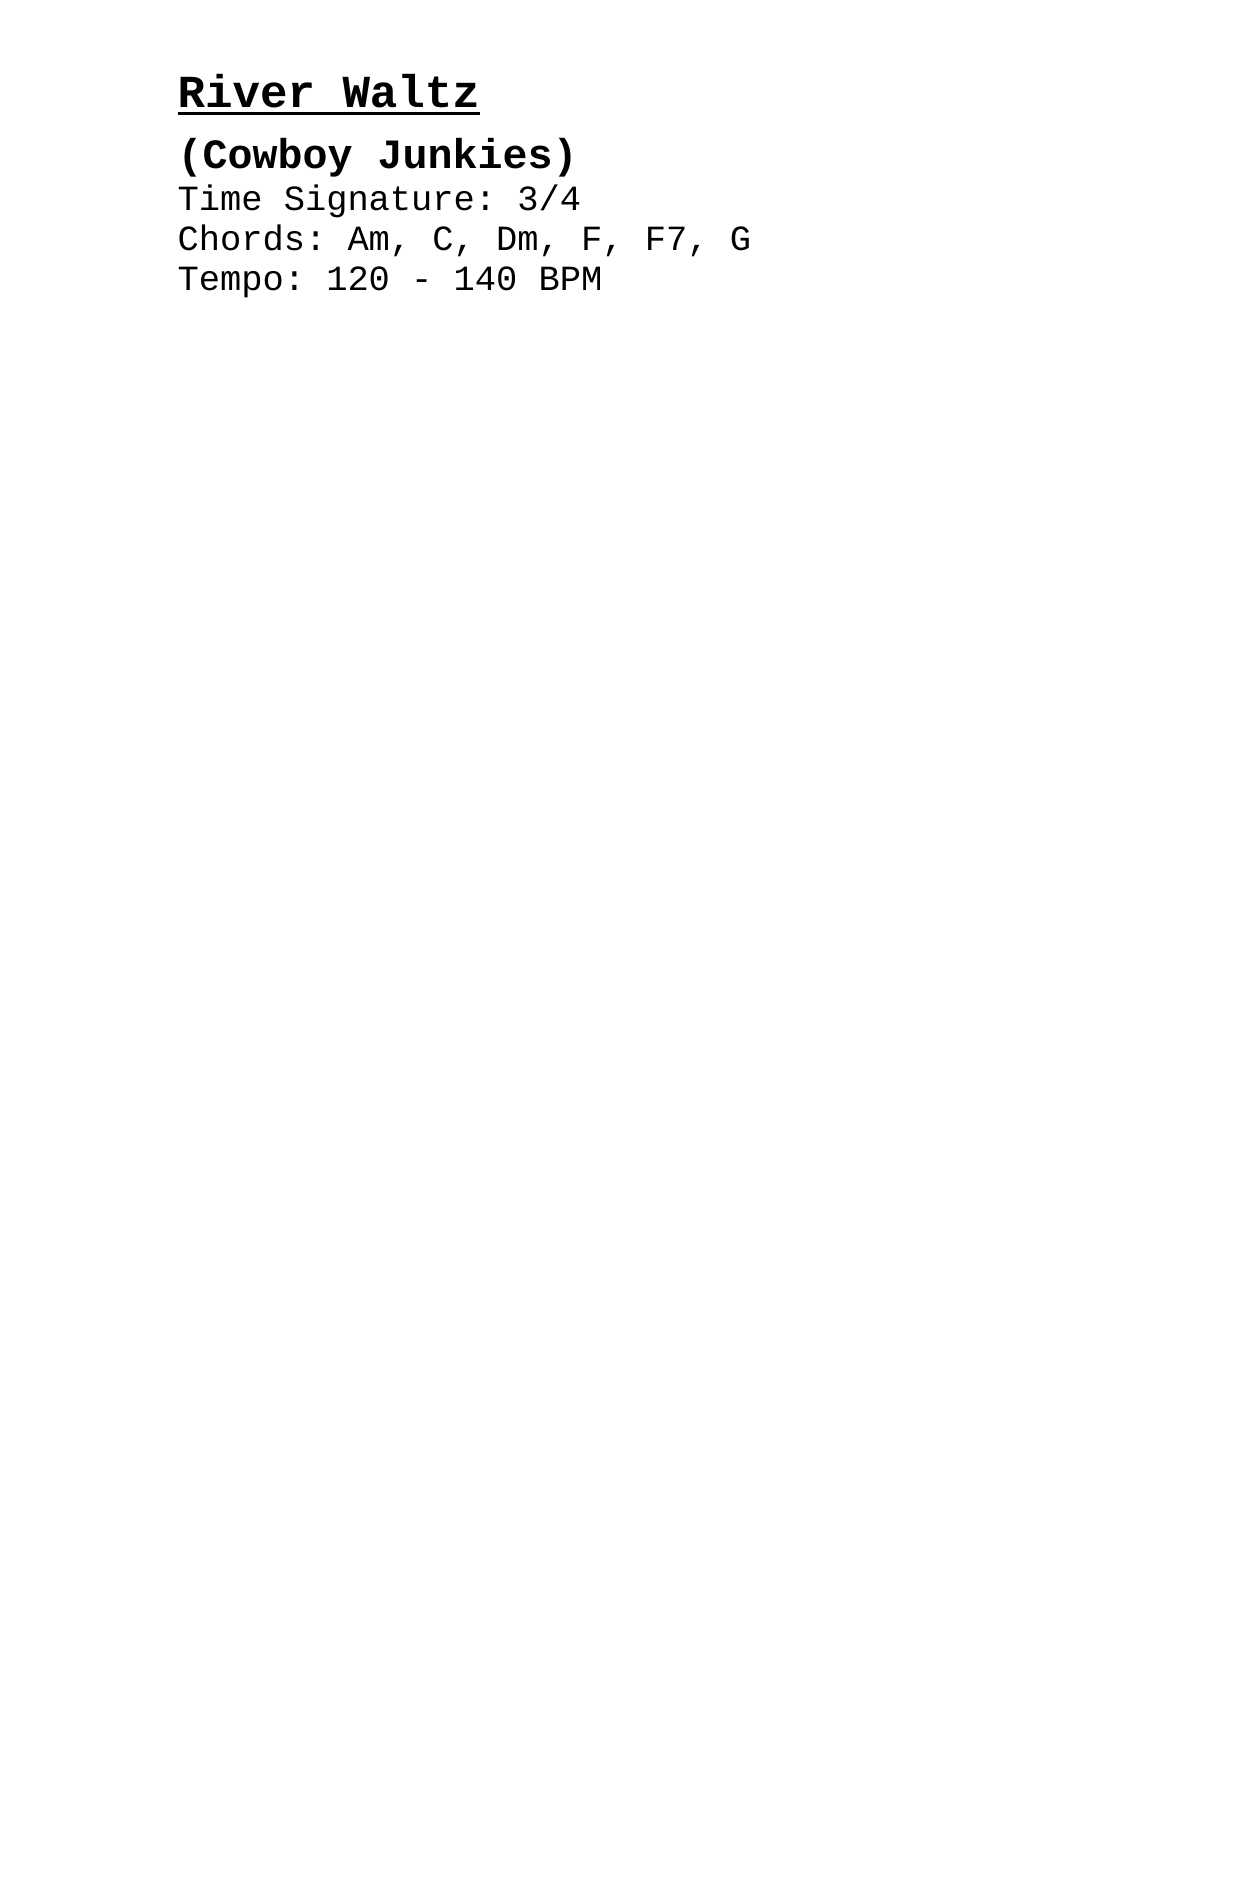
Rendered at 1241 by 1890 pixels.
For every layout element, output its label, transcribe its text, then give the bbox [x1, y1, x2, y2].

text Tempo: 120 - 140 BPM [177, 261, 1196, 301]
text Chords: Am, C, Dm, F, F7, G [177, 221, 1196, 261]
text Time Signature: 3/4 [177, 181, 1196, 221]
subtitle (Cowboy Junkies) [177, 134, 1196, 181]
subtitle River Waltz [177, 69, 1196, 121]
